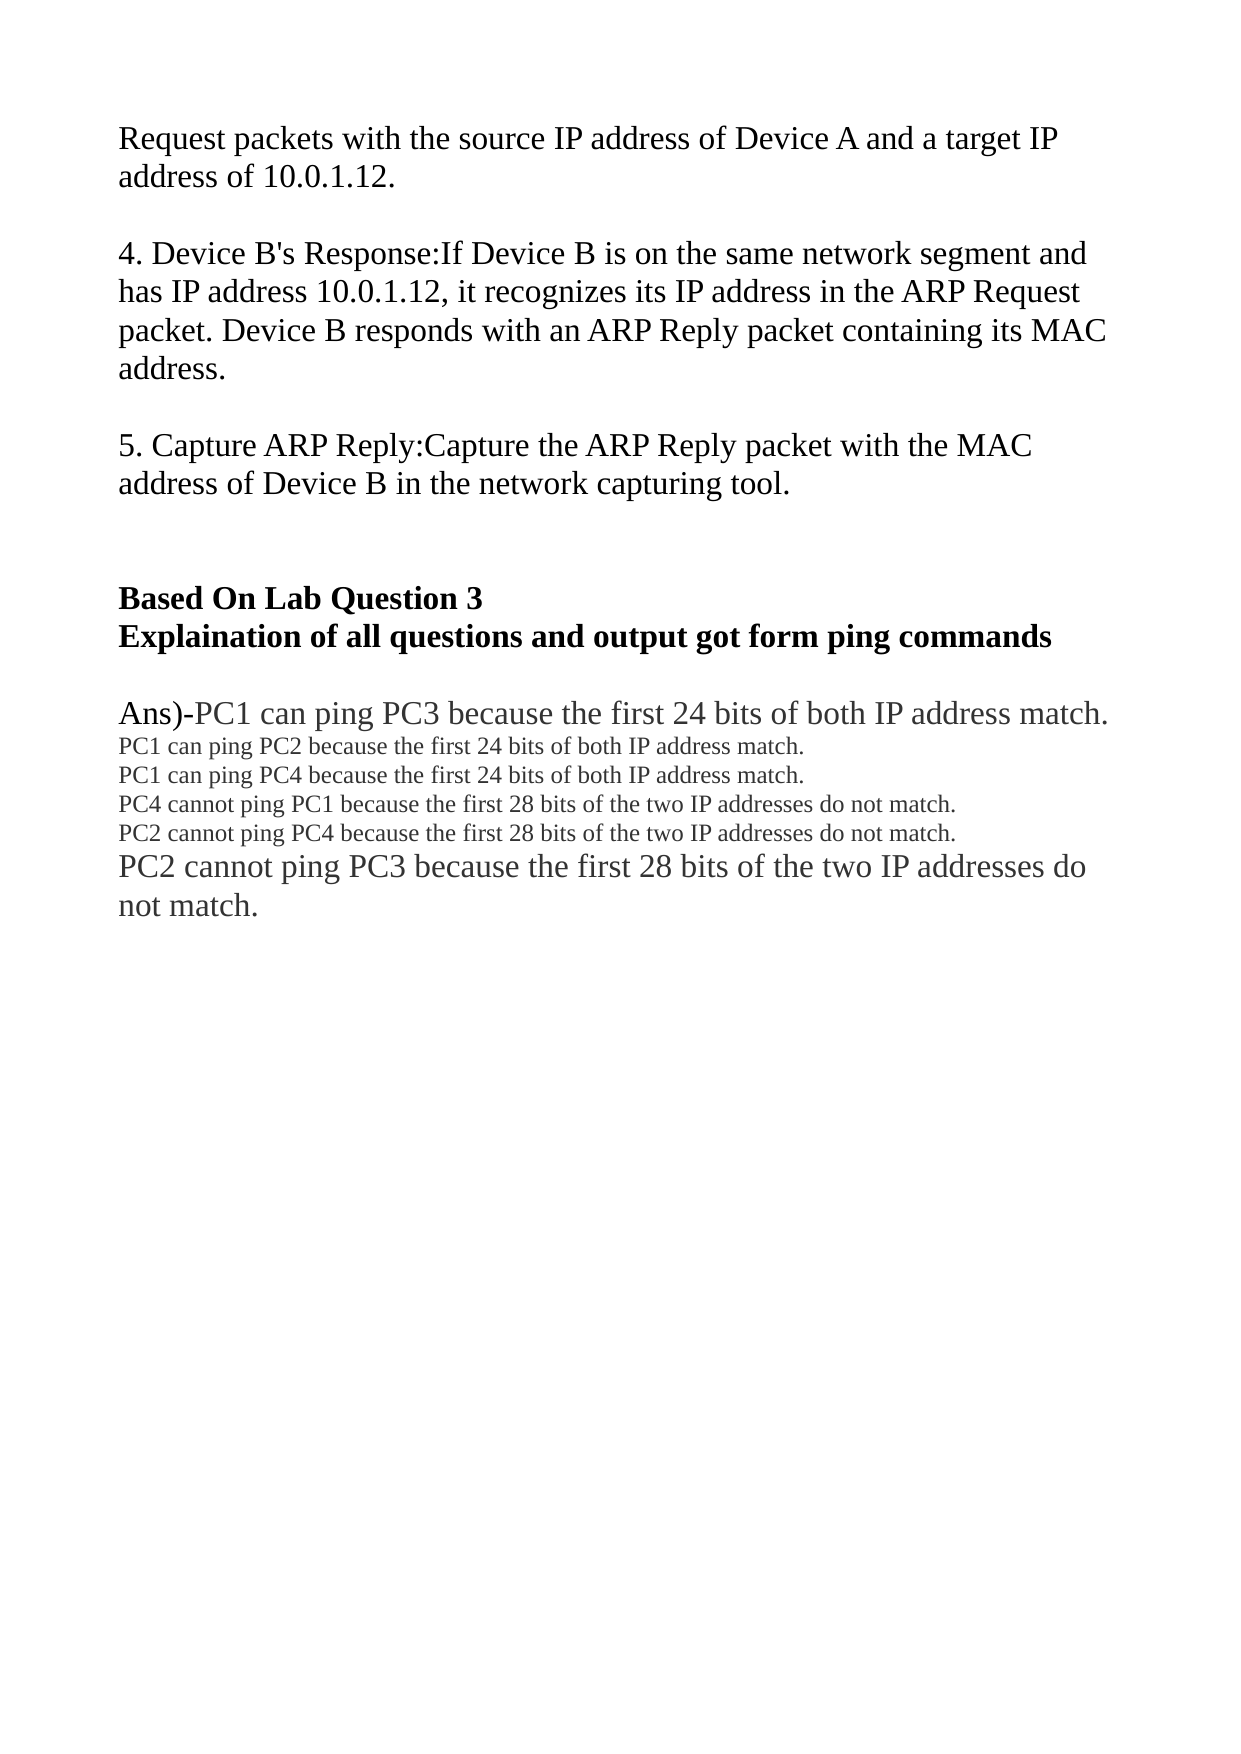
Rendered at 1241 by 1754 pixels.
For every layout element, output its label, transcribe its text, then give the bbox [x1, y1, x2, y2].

text PC1 can ping PC2 because the first 24 bits of both IP address match. [118, 731, 1122, 760]
text PC2 cannot ping PC3 because the first 28 bits of the two IP addresses do not match. [118, 846, 1122, 923]
text Explaination of all questions and output got form ping commands [118, 616, 1122, 655]
text Request packets with the source IP address of Device A and a target IP address of 10.0.1.12. [118, 118, 1122, 195]
text Based On Lab Question 3 [118, 578, 1122, 616]
text PC2 cannot ping PC4 because the first 28 bits of the two IP addresses do not match. [118, 818, 1122, 846]
text Ans)-PC1 can ping PC3 because the first 24 bits of both IP address match. [118, 693, 1122, 731]
text PC1 can ping PC4 because the first 24 bits of both IP address match. [118, 760, 1122, 789]
text 5. Capture ARP Reply:Capture the ARP Reply packet with the MAC address of Device B in the network capturing tool. [118, 425, 1122, 501]
text PC4 cannot ping PC1 because the first 28 bits of the two IP addresses do not match. [118, 789, 1122, 818]
text 4. Device B's Response:If Device B is on the same network segment and has IP address 10.0.1.12, it recognizes its IP address in the ARP Request packet. Device B responds with an ARP Reply packet containing its MAC address. [118, 233, 1122, 386]
